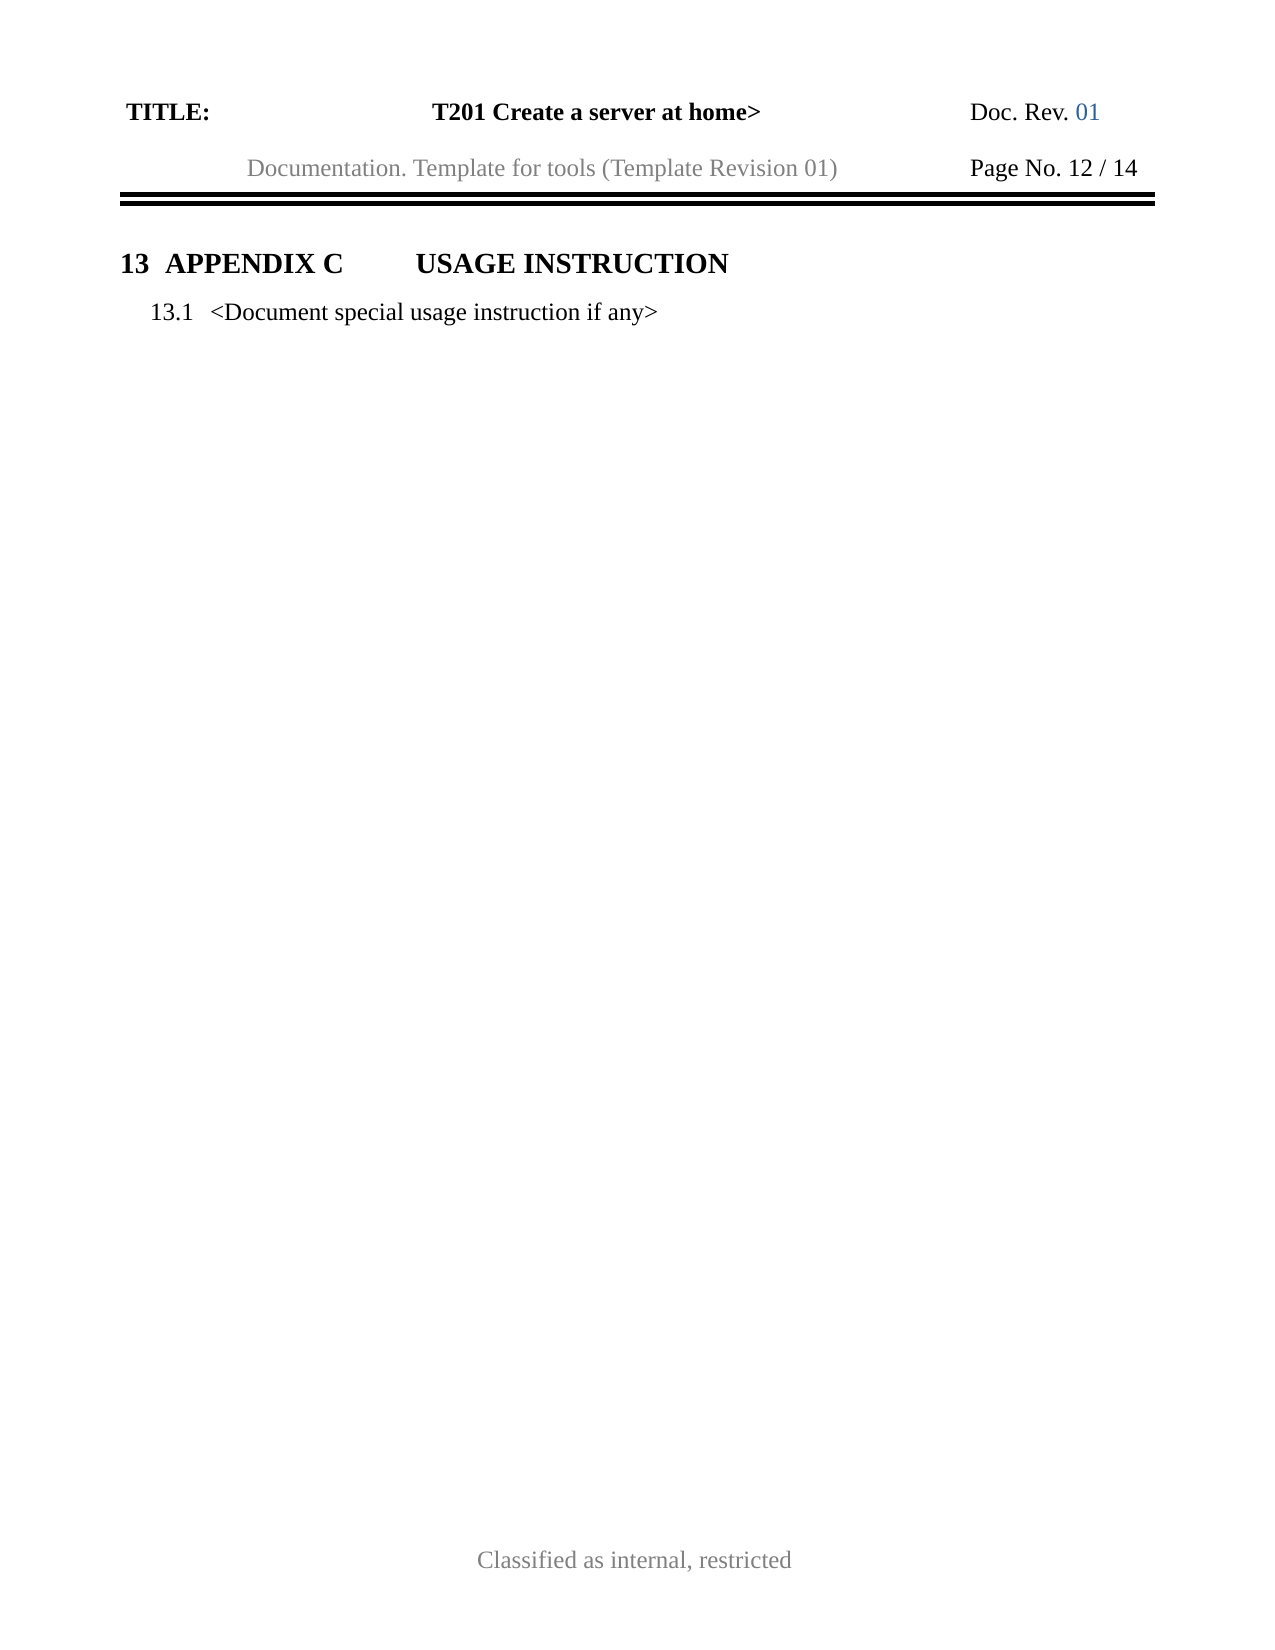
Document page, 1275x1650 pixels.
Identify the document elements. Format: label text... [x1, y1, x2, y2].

subtitle Appendix C Usage instruction [120, 246, 1155, 280]
subtitle <Document special usage instruction if any> [120, 297, 1155, 326]
